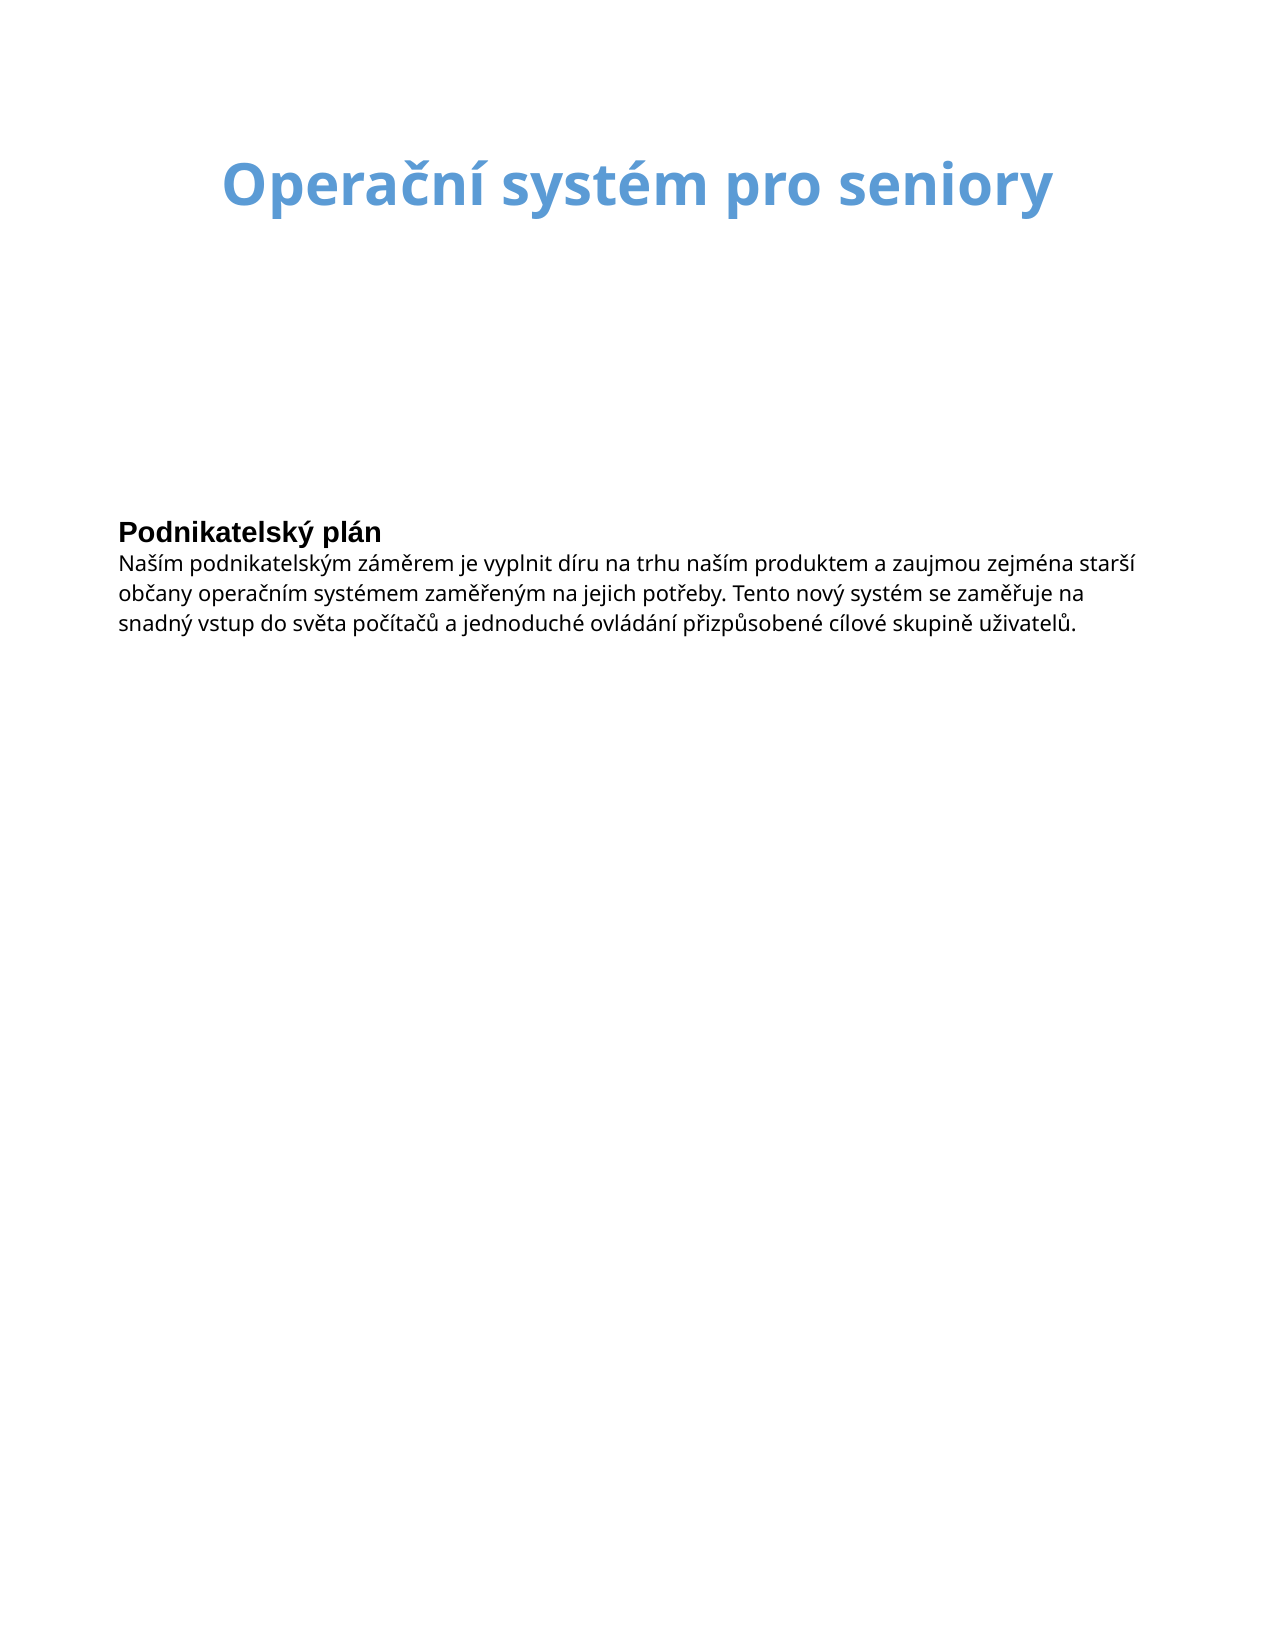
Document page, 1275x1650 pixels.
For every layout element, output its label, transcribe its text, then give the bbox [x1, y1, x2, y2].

text Naším podnikatelským záměrem je vyplnit díru na trhu naším produktem a zaujmou zejména starší občany operačním systémem zaměřeným na jejich potřeby. Tento nový systém se zaměřuje na snadný vstup do světa počítačů a jednoduché ovládání přizpůsobené cílové skupině uživatelů. [118, 548, 1157, 638]
text Operační systém pro seniory [118, 143, 1157, 223]
subtitle Podnikatelský plán [118, 515, 1157, 548]
